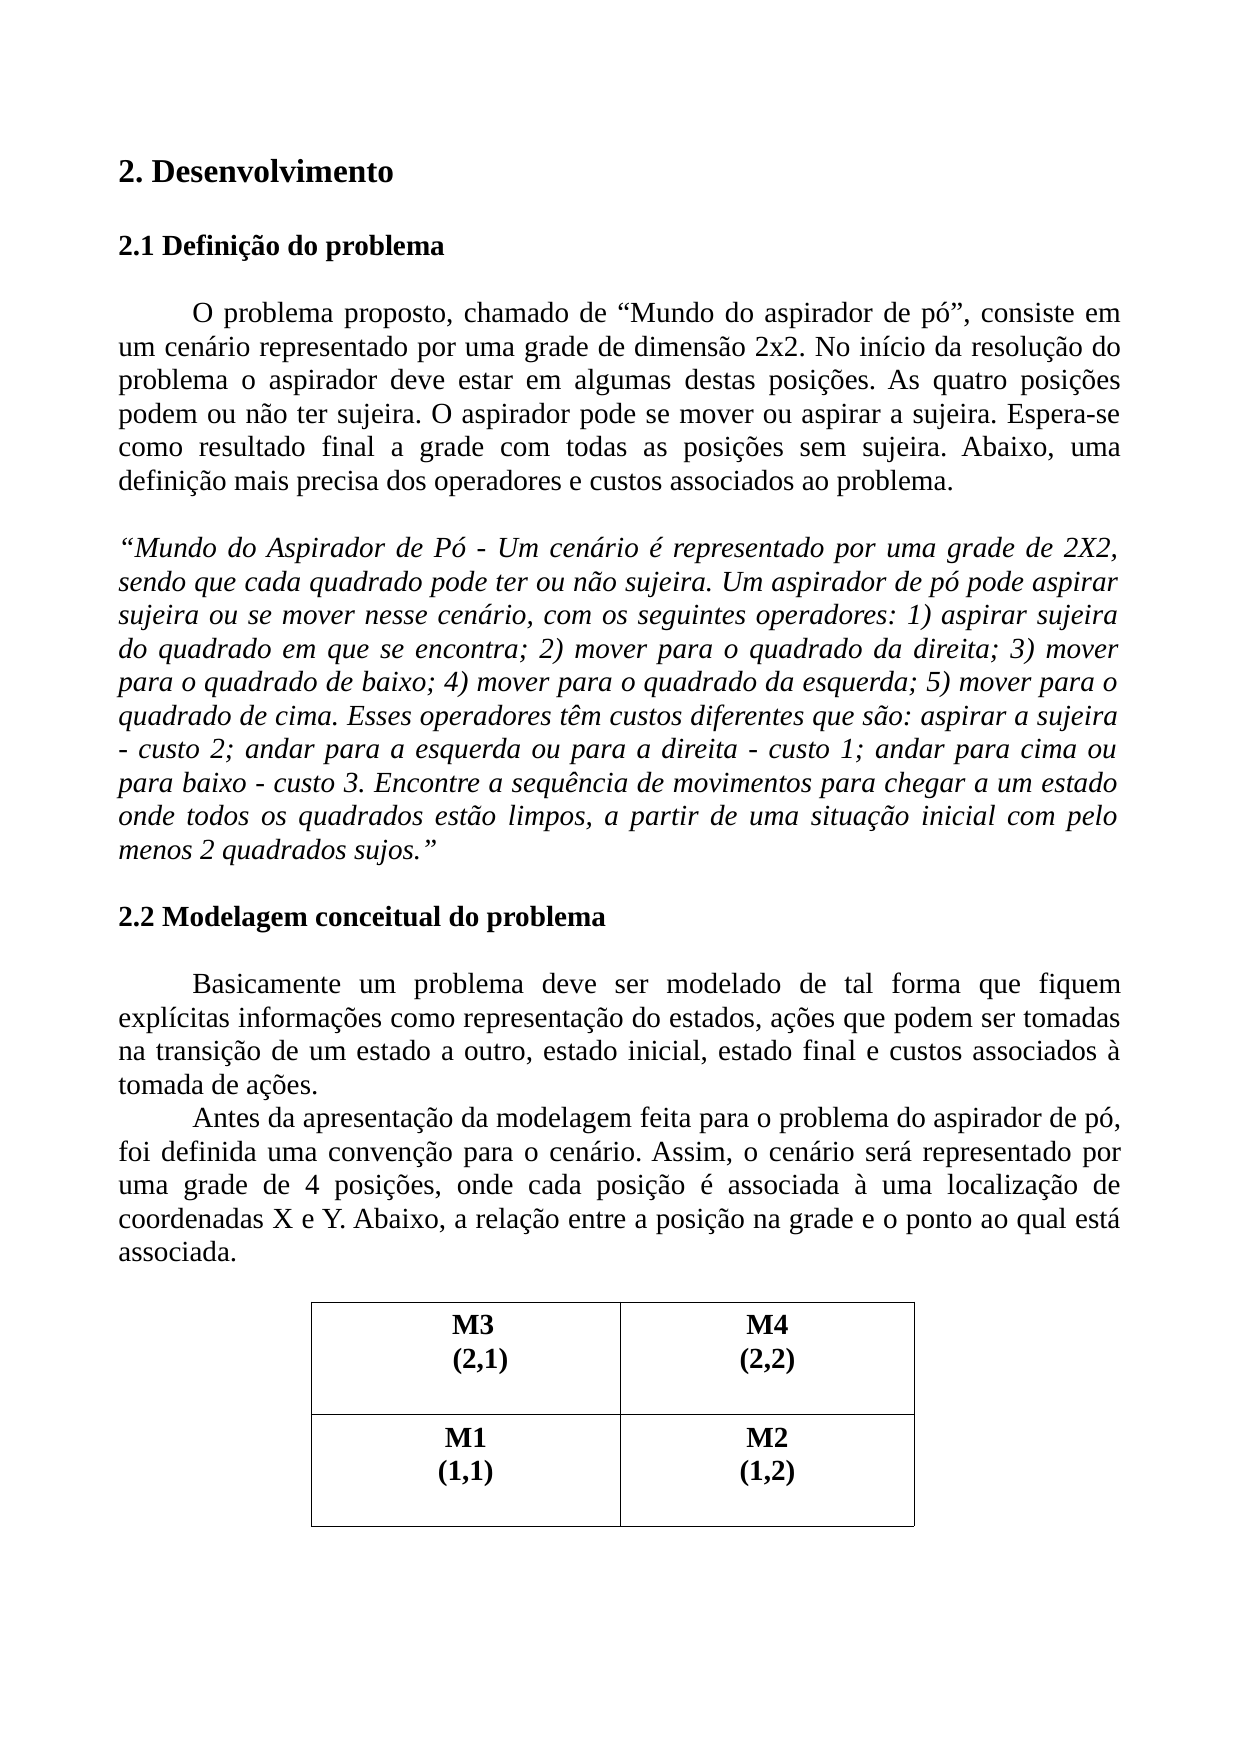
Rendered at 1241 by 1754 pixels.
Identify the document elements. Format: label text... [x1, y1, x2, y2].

text 2.2 Modelagem conceitual do problema [118, 899, 1122, 933]
text O problema proposto, chamado de “Mundo do aspirador de pó”, consiste em um cenário representado por uma grade de dimensão 2x2. No início da resolução do problema o aspirador deve estar em algumas destas posições. As quatro posições podem ou não ter sujeira. O aspirador pode se mover ou aspirar a sujeira. Espera-se como resultado final a grade com todas as posições sem sujeira. Abaixo, uma definição mais precisa dos operadores e custos associados ao problema. [118, 295, 1122, 497]
text Antes da apresentação da modelagem feita para o problema do aspirador de pó, foi definida uma convenção para o cenário. Assim, o cenário será representado por uma grade de 4 posições, onde cada posição é associada à uma localização de coordenadas X e Y. Abaixo, a relação entre a posição na grade e o ponto ao qual está associada. [118, 1100, 1122, 1268]
text Basicamente um problema deve ser modelado de tal forma que fiquem explícitas informações como representação do estados, ações que podem ser tomadas na transição de um estado a outro, estado inicial, estado final e custos associados à tomada de ações. [118, 966, 1122, 1100]
table_cell M1 (1,1) [312, 1415, 620, 1526]
text “Mundo do Aspirador de Pó - Um cenário é representado por uma grade de 2X2, sendo que cada quadrado pode ter ou não sujeira. Um aspirador de pó pode aspirar sujeira ou se mover nesse cenário, com os seguintes operadores: 1) aspirar sujeira do quadrado em que se encontra; 2) mover para o quadrado da direita; 3) mover para o quadrado de baixo; 4) mover para o quadrado da esquerda; 5) mover para o quadrado de cima. Esses operadores têm custos diferentes que são: aspirar a sujeira - custo 2; andar para a esquerda ou para a direita - custo 1; andar para cima ou para baixo - custo 3. Encontre a sequência de movimentos para chegar a um estado onde todos os quadrados estão limpos, a partir de uma situação inicial com pelo menos 2 quadrados sujos.” [118, 530, 1122, 866]
text 2.1 Definição do problema [118, 228, 1122, 262]
table_header M3 (2,1) [312, 1303, 620, 1414]
text 2. Desenvolvimento [118, 152, 1122, 190]
table_header M4 (2,2) [621, 1303, 914, 1414]
table_cell M2 (1,2) [621, 1415, 914, 1526]
